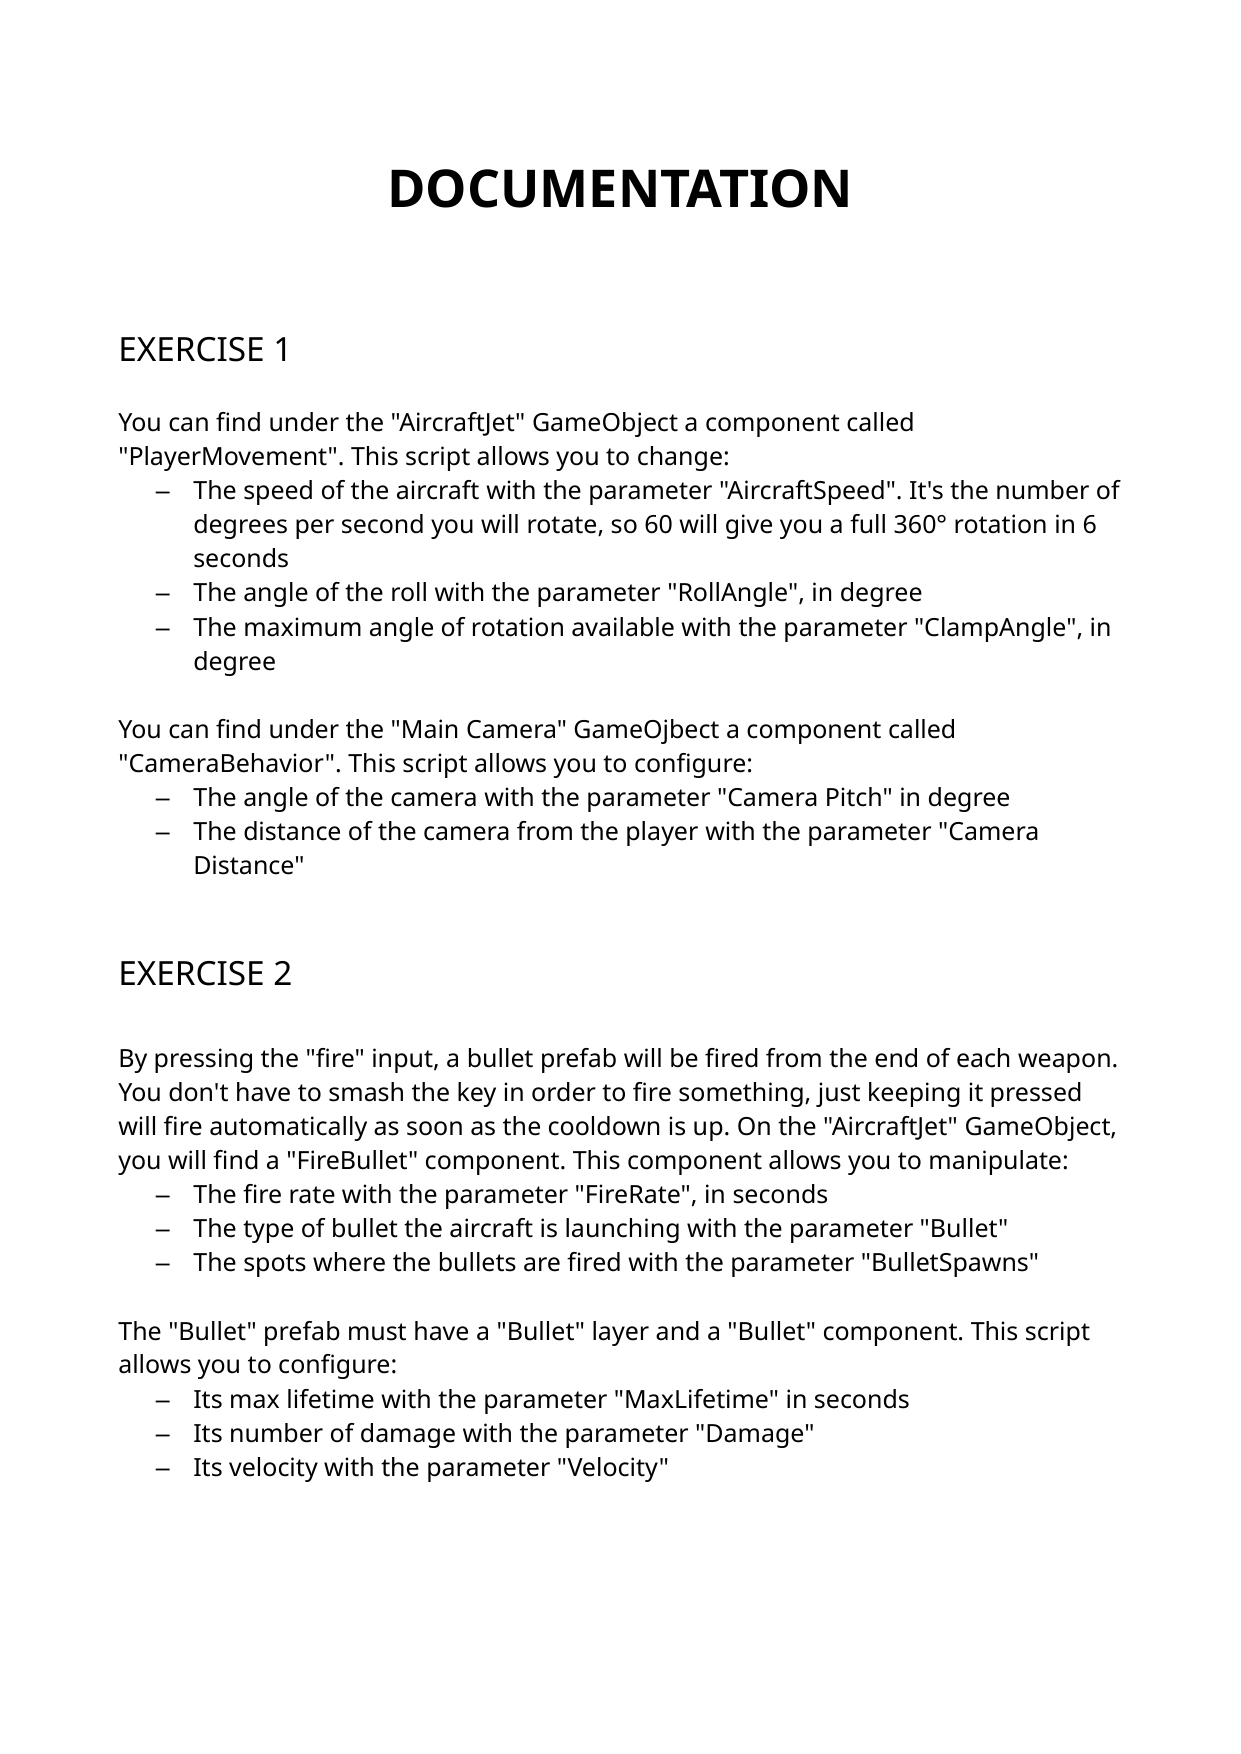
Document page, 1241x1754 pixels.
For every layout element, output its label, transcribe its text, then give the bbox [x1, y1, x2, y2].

list The angle of the camera with the parameter "Camera Pitch" in degree [156, 779, 1122, 813]
text By pressing the "fire" input, a bullet prefab will be fired from the end of each weapon. You don't have to smash the key in order to fire something, just keeping it pressed will fire automatically as soon as the cooldown is up. On the "AircraftJet" GameObject, you will find a "FireBullet" component. This component allows you to manipulate: [118, 1041, 1122, 1177]
text You can find under the "AircraftJet" GameObject a component called "PlayerMovement". This script allows you to change: [118, 405, 1122, 473]
list The speed of the aircraft with the parameter "AircraftSpeed". It's the number of degrees per second you will rotate, so 60 will give you a full 360° rotation in 6 seconds [156, 473, 1122, 575]
text DOCUMENTATION [118, 152, 1122, 223]
text You can find under the "Main Camera" GameOjbect a component called "CameraBehavior". This script allows you to configure: [118, 711, 1122, 779]
text EXERCISE 2 [118, 950, 1122, 995]
list The spots where the bullets are fired with the parameter "BulletSpawns" [156, 1245, 1122, 1279]
list The maximum angle of rotation available with the parameter "ClampAngle", in degree [156, 609, 1122, 677]
list The distance of the camera from the player with the parameter "Camera Distance" [156, 813, 1122, 882]
list Its max lifetime with the parameter "MaxLifetime" in seconds [156, 1381, 1122, 1415]
list The angle of the roll with the parameter "RollAngle", in degree [156, 575, 1122, 609]
list Its velocity with the parameter "Velocity" [156, 1449, 1122, 1483]
list Its number of damage with the parameter "Damage" [156, 1415, 1122, 1449]
text The "Bullet" prefab must have a "Bullet" layer and a "Bullet" component. This script allows you to configure: [118, 1313, 1122, 1381]
list The fire rate with the parameter "FireRate", in seconds [156, 1177, 1122, 1211]
text EXERCISE 1 [118, 325, 1122, 371]
list The type of bullet the aircraft is launching with the parameter "Bullet" [156, 1211, 1122, 1245]
